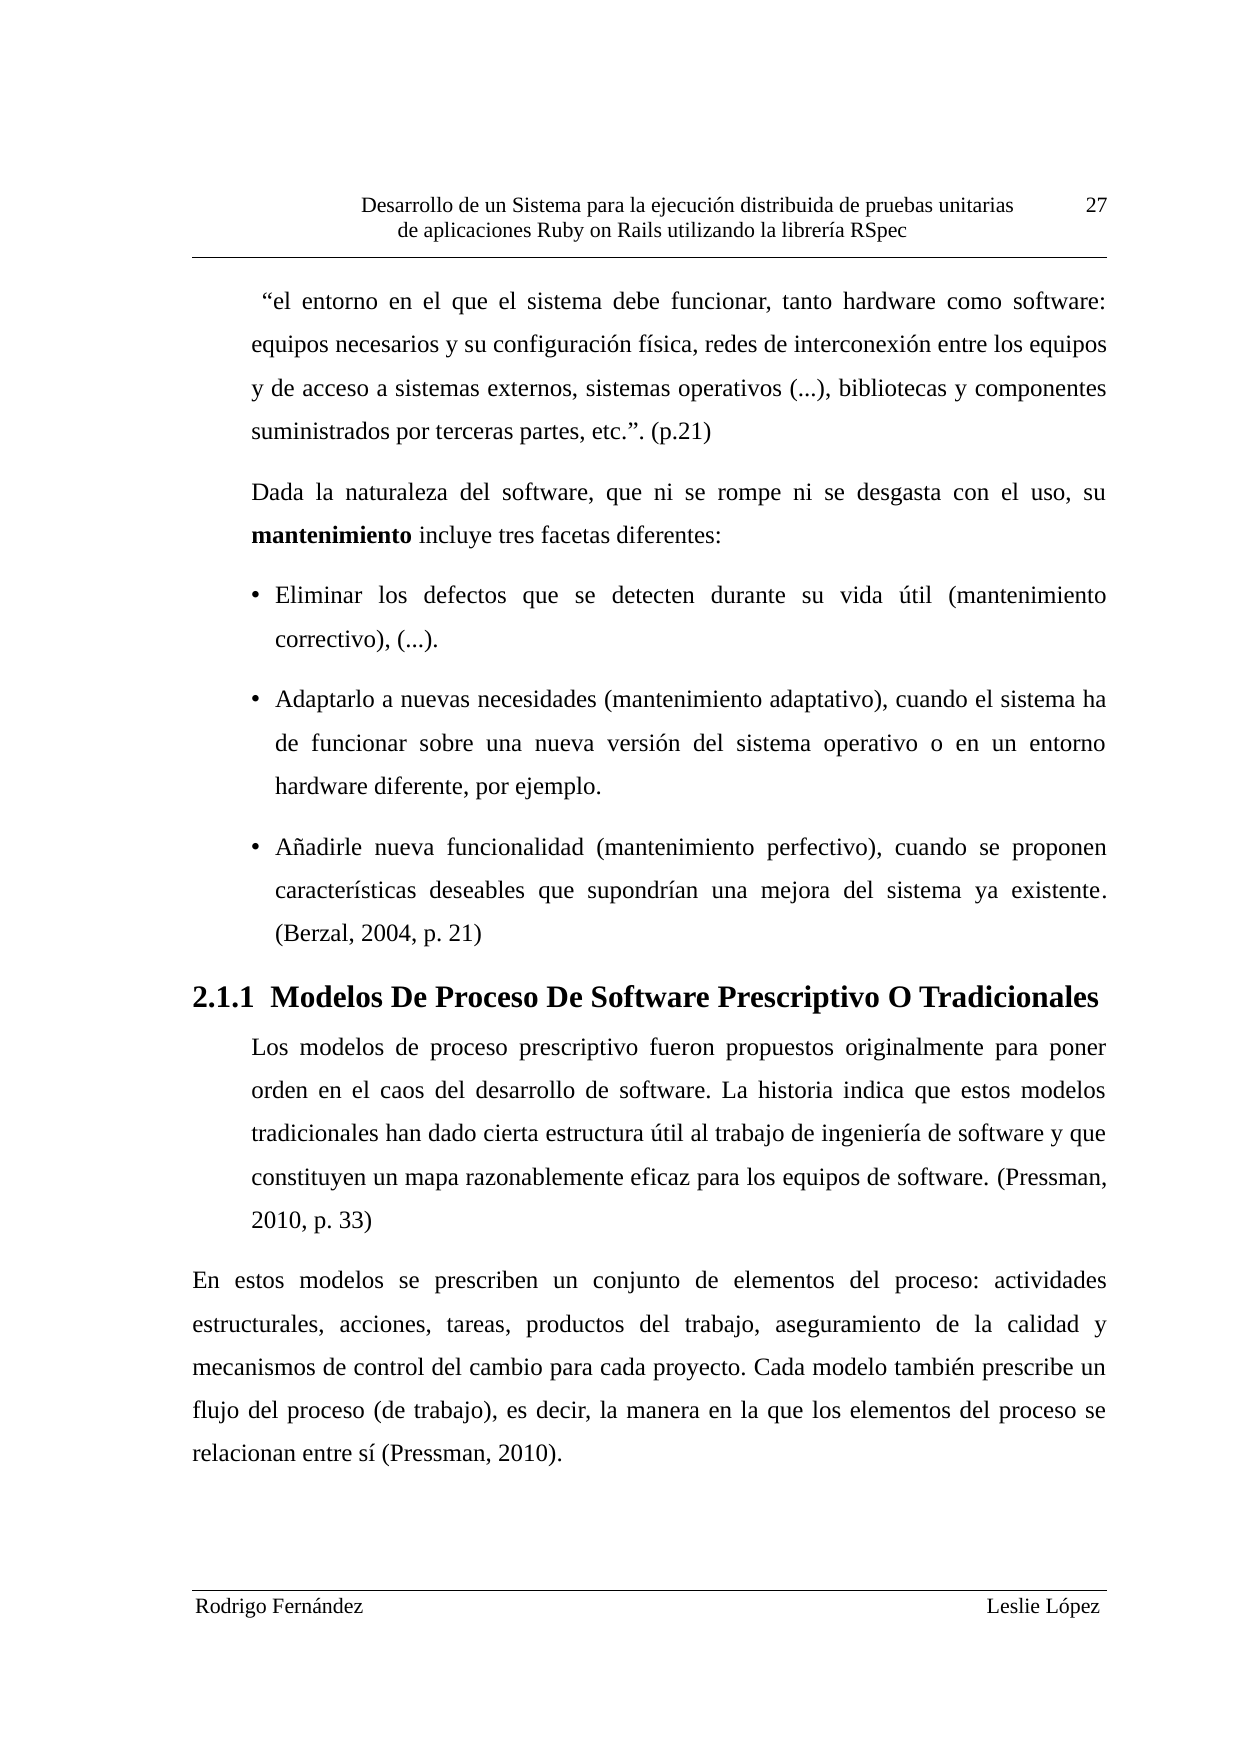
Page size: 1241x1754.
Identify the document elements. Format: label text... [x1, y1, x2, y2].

list Eliminar los defectos que se detecten durante su vida útil (mantenimiento correctivo), (...). [251, 581, 1107, 652]
text “el entorno en el que el sistema debe funcionar, tanto hardware como software: equipos necesarios y su configuración física, redes de interconexión entre los equipos y de acceso a sistemas externos, sistemas operativos (...), bibliotecas y componentes suministrados por terceras partes, etc.”. (p.21) [251, 286, 1107, 444]
text En estos modelos se prescriben un conjunto de elementos del proceso: actividades estructurales, acciones, tareas, productos del trabajo, aseguramiento de la calidad y mecanismos de control del cambio para cada proyecto. Cada modelo también prescribe un flujo del proceso (de trabajo), es decir, la manera en la que los elementos del proceso se relacionan entre sí (Pressman, 2010). [192, 1266, 1107, 1467]
list Añadirle nueva funcionalidad (mantenimiento perfectivo), cuando se proponen características deseables que supondrían una mejora del sistema ya existente. (Berzal, 2004, p. 21) [251, 832, 1107, 947]
subtitle Modelos de proceso de software prescriptivo o tradicionales [192, 979, 1107, 1014]
text Dada la naturaleza del software, que ni se rompe ni se desgasta con el uso, su mantenimiento incluye tres facetas diferentes: [251, 477, 1107, 548]
list Adaptarlo a nuevas necesidades (mantenimiento adaptativo), cuando el sistema ha de funcionar sobre una nueva versión del sistema operativo o en un entorno hardware diferente, por ejemplo. [251, 684, 1107, 799]
text Los modelos de proceso prescriptivo fueron propuestos originalmente para poner orden en el caos del desarrollo de software. La historia indica que estos modelos tradicionales han dado cierta estructura útil al trabajo de ingeniería de software y que constituyen un mapa razonablemente eficaz para los equipos de software. (Pressman, 2010, p. 33)⁠ [251, 1032, 1107, 1233]
